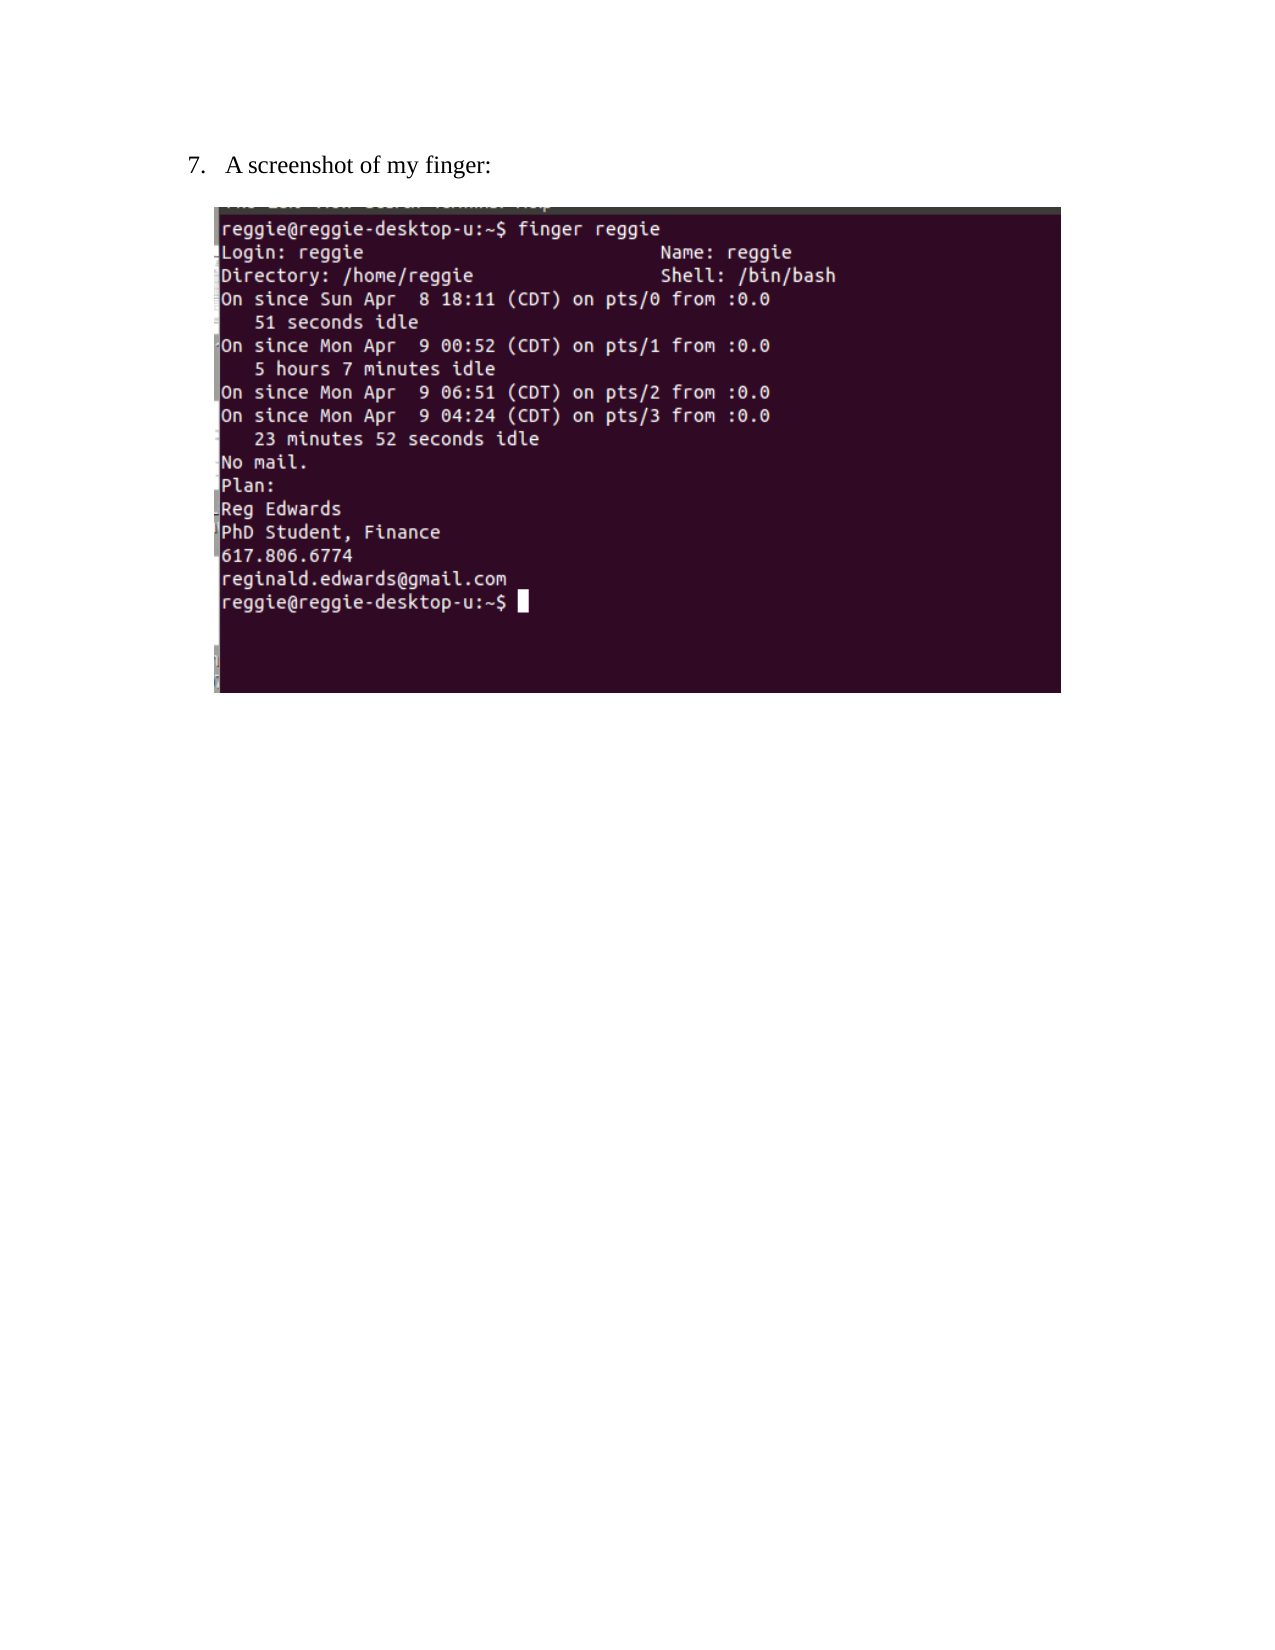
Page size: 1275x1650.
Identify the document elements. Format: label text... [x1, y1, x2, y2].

picture [214, 207, 1061, 693]
list A screenshot of my finger: [187, 150, 1125, 179]
